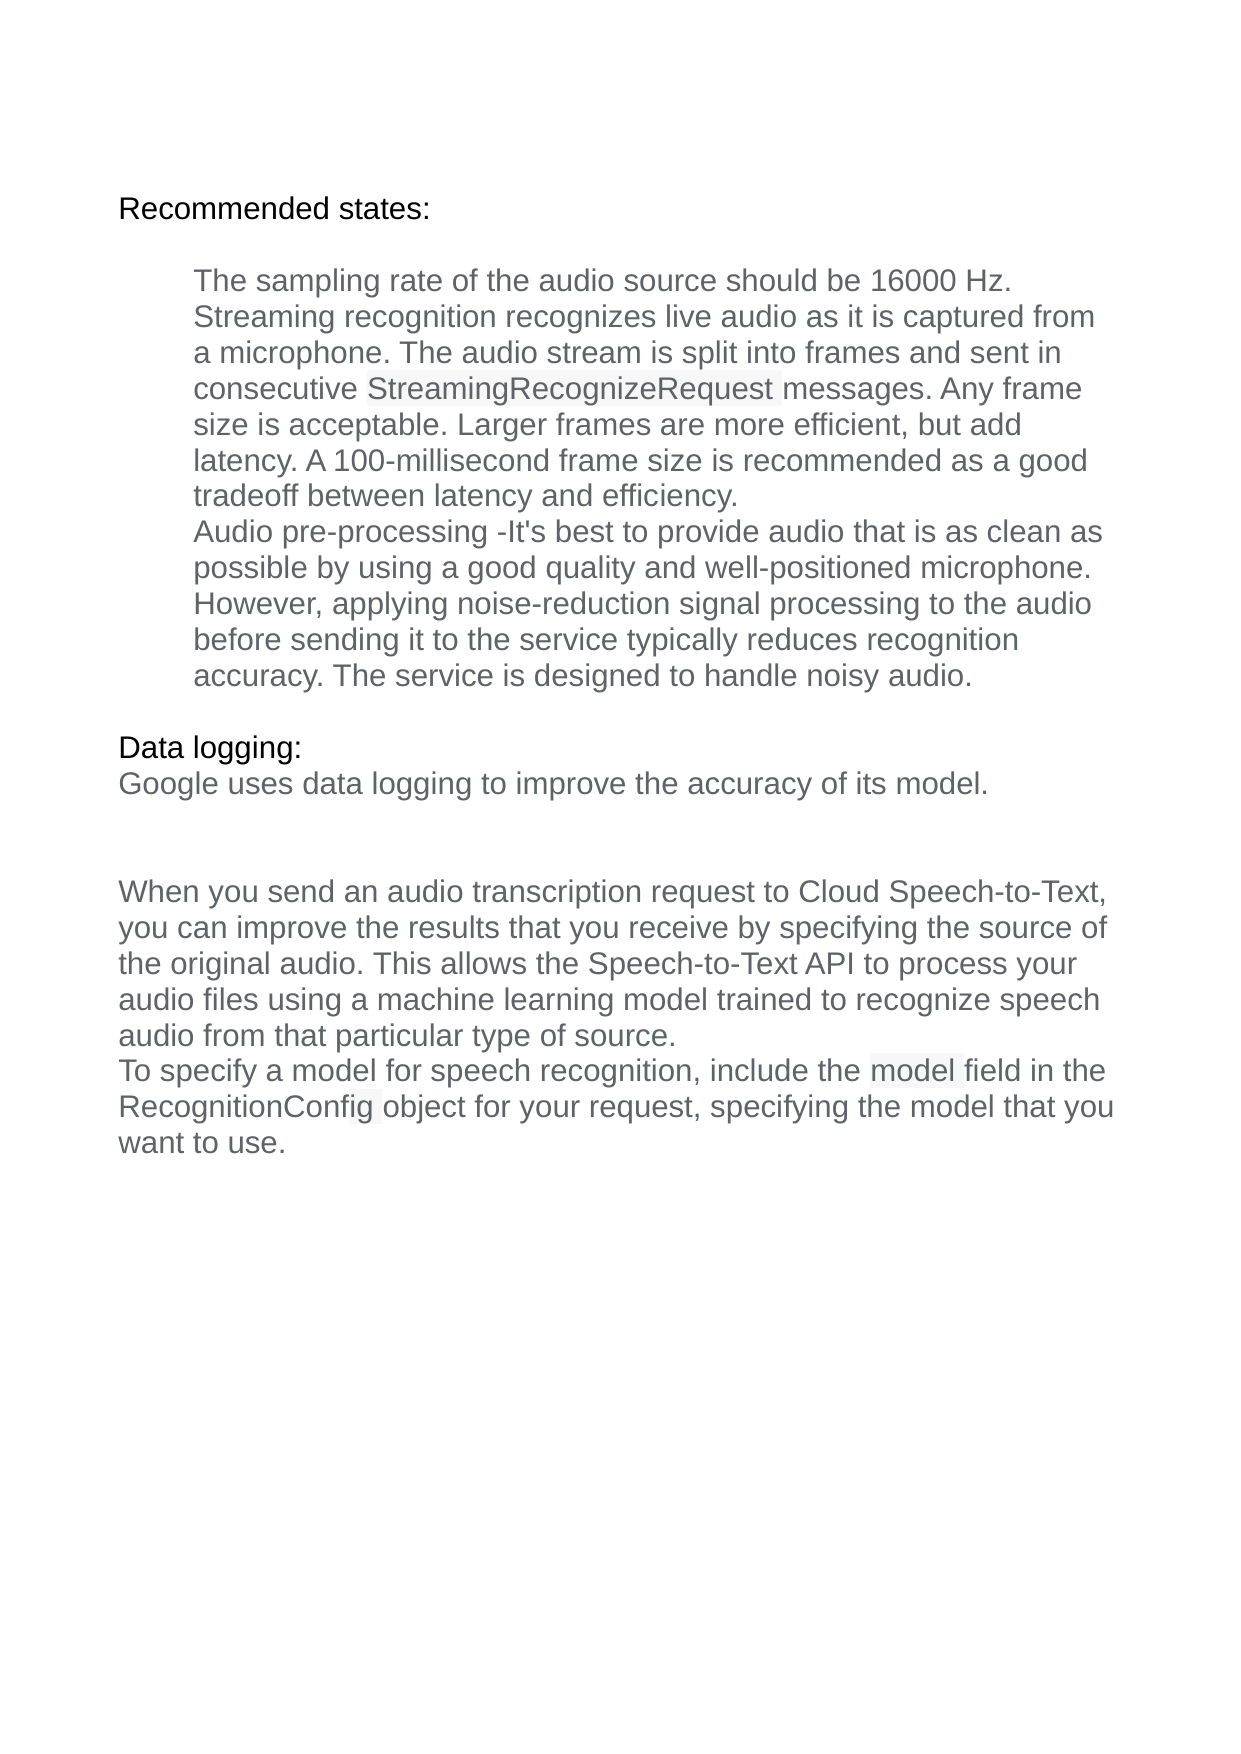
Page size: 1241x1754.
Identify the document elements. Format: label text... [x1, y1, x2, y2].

list Audio pre-processing -It's best to provide audio that is as clean as possible by using a good quality and well-positioned microphone. However, applying noise-reduction signal processing to the audio before sending it to the service typically reduces recognition accuracy. The service is designed to handle noisy audio. [156, 513, 1122, 693]
list Streaming recognition recognizes live audio as it is captured from a microphone. The audio stream is split into frames and sent in consecutive StreamingRecognizeRequest messages. Any frame size is acceptable. Larger frames are more efficient, but add latency. A 100-millisecond frame size is recommended as a good tradeoff between latency and efficiency. [156, 298, 1122, 513]
text Data logging: [118, 729, 1122, 765]
text Google uses data logging to improve the accuracy of its model. [118, 765, 1122, 801]
list The sampling rate of the audio source should be 16000 Hz. [156, 262, 1122, 298]
text When you send an audio transcription request to Cloud Speech-to-Text, you can improve the results that you receive by specifying the source of the original audio. This allows the Speech-to-Text API to process your audio files using a machine learning model trained to recognize speech audio from that particular type of source. [118, 873, 1122, 1052]
text To specify a model for speech recognition, include the model field in the RecognitionConfig object for your request, specifying the model that you want to use. [118, 1052, 1122, 1160]
text Recommended states: [118, 190, 1122, 226]
